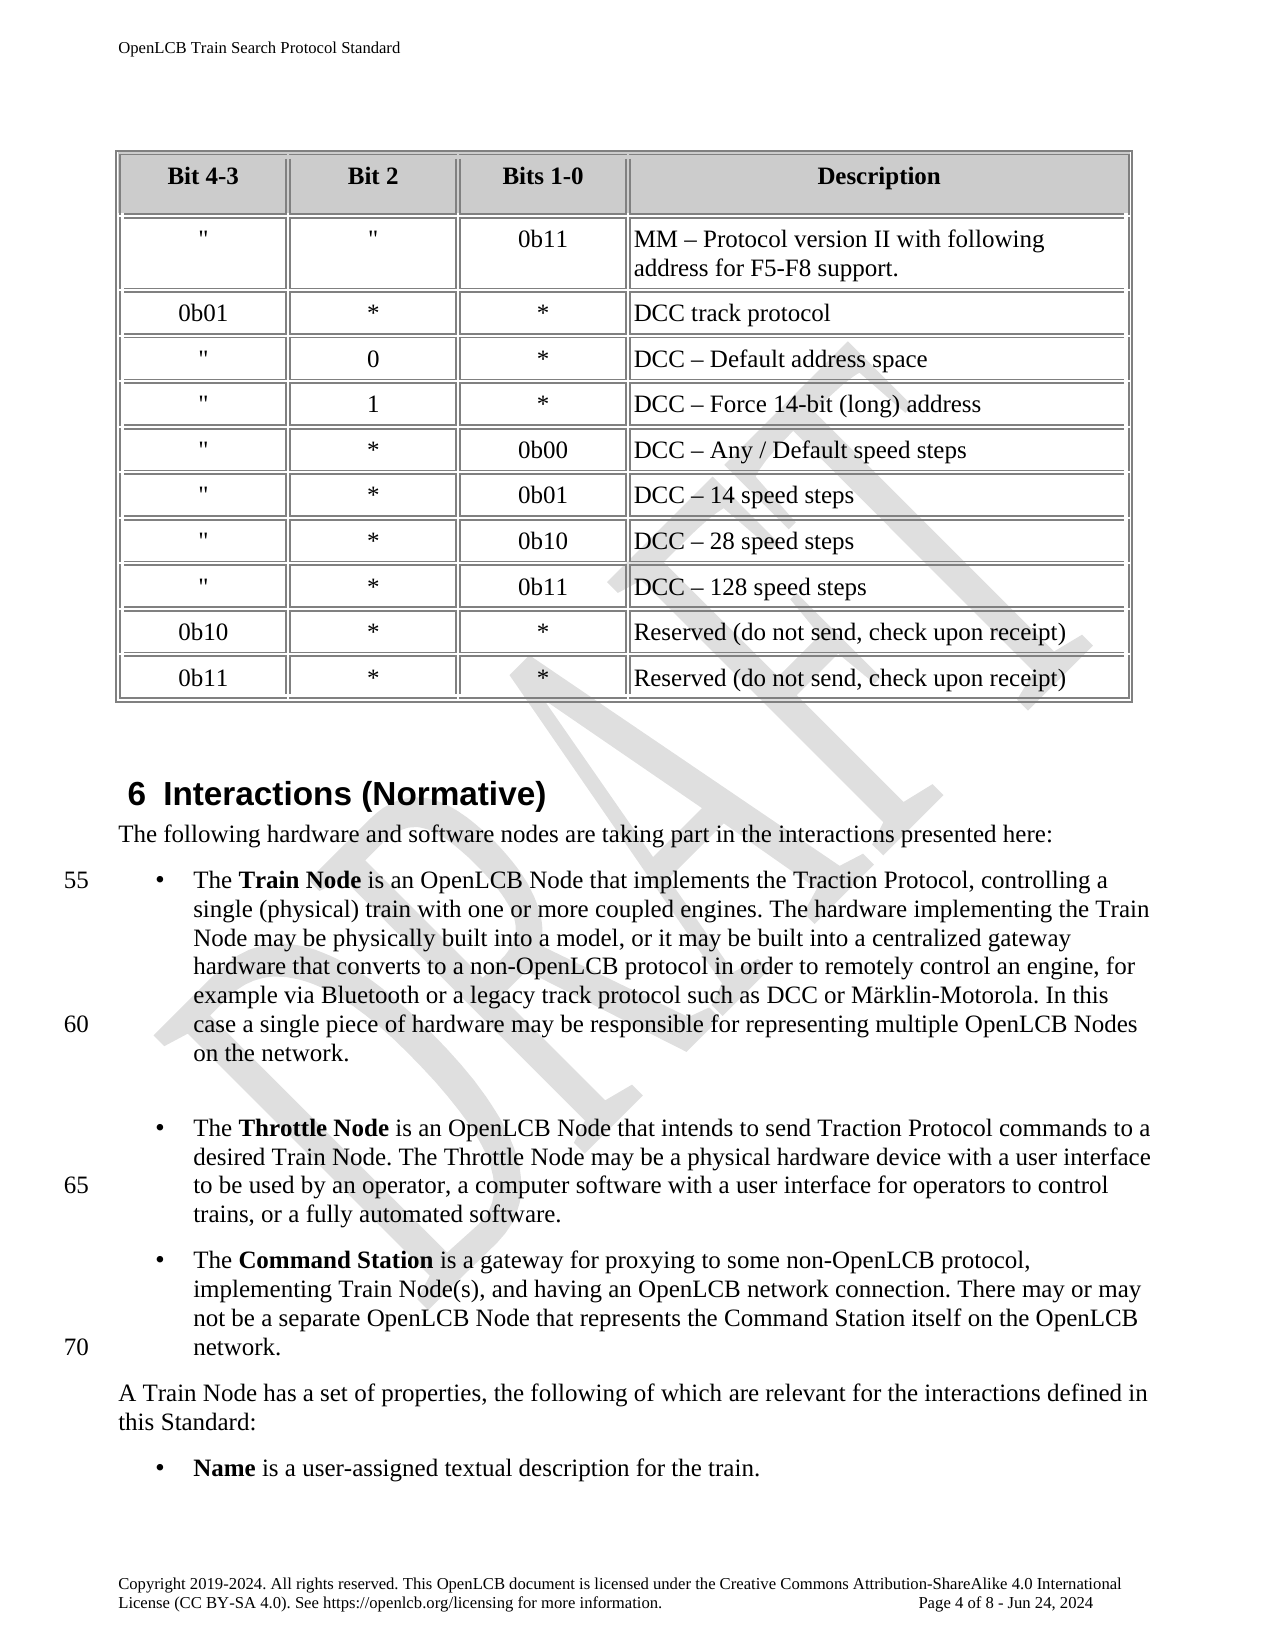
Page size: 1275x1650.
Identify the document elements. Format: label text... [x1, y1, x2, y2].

table_cell * [291, 293, 455, 333]
table_header Description [628, 155, 1128, 213]
table_cell DCC – 128 speed steps [966, 561, 1130, 606]
table_cell 1 [291, 384, 455, 424]
table_cell " [118, 333, 288, 378]
list The Command Station is a gateway for proxying to some non-OpenLCB protocol, implementing Train Node(s), and having an OpenLCB network connection. There may or may not be a separate OpenLCB Node that represents the Command Station itself on the OpenLCB network. [156, 1246, 1157, 1361]
table_cell * [458, 652, 628, 697]
table_cell Reserved (do not send, check upon receipt) [1012, 606, 1130, 652]
list The Train Node is an OpenLCB Node that implements the Traction Protocol, controlling a single (physical) train with one or more coupled engines. The hardware implementing the Train Node may be physically built into a model, or it may be built into a centralized gateway hardware that converts to a non-OpenLCB protocol in order to remotely control an engine, for example via Bluetooth or a legacy track protocol such as DCC or Märklin-Motorola. In this case a single piece of hardware may be responsible for representing multiple OpenLCB Nodes on the network. [156, 865, 558, 1095]
list The Train Node is an OpenLCB Node that implements the Traction Protocol, controlling a single (physical) train with one or more coupled engines. The hardware implementing the Train Node may be physically built into a model, or it may be built into a centralized gateway hardware that converts to a non-OpenLCB protocol in order to remotely control an engine, for example via Bluetooth or a legacy track protocol such as DCC or Märklin-Motorola. In this case a single piece of hardware may be responsible for representing multiple OpenLCB Nodes on the network. [371, 865, 515, 977]
table_cell Reserved (do not send, check upon receipt) [798, 657, 1033, 697]
table_cell * [291, 566, 455, 606]
table_cell * [291, 521, 455, 561]
subtitle [597, 774, 701, 812]
text The following hardware and software nodes are taking part in the interactions presented here: [118, 819, 368, 847]
table_cell " [118, 213, 288, 287]
table_cell DCC – Any / Default speed steps [631, 430, 758, 469]
table_cell DCC – Any / Default speed steps [830, 424, 1130, 469]
table_cell " [118, 470, 288, 515]
table_cell * [461, 293, 625, 333]
table_header Bits 1-0 [458, 152, 628, 213]
text The following hardware and software nodes are taking part in the interactions presented here: [904, 819, 1157, 847]
table_cell 0b10 [461, 521, 625, 561]
table_cell 0b10 [118, 606, 288, 652]
list The Train Node is an OpenLCB Node that implements the Traction Protocol, controlling a single (physical) train with one or more coupled engines. The hardware implementing the Train Node may be physically built into a model, or it may be built into a centralized gateway hardware that converts to a non-OpenLCB protocol in order to remotely control an engine, for example via Bluetooth or a legacy track protocol such as DCC or Märklin-Motorola. In this case a single piece of hardware may be responsible for representing multiple OpenLCB Nodes on the network. [502, 865, 1157, 1095]
table_header Bit 2 [288, 152, 458, 213]
table_cell DCC – 14 speed steps [875, 470, 1130, 515]
table_cell * [461, 338, 625, 378]
text The following hardware and software nodes are taking part in the interactions presented here: [773, 819, 882, 847]
table_cell " [118, 515, 288, 561]
table_cell " [118, 561, 288, 606]
table_cell DCC – Force 14-bit (long) address [815, 379, 1130, 424]
table_header Bit 4-3 [118, 152, 288, 213]
text A Train Node has a set of properties, the following of which are relevant for the interactions defined in this Standard: [118, 1378, 1157, 1436]
table_cell DCC – 28 speed steps [666, 521, 922, 561]
table_cell * [461, 384, 625, 424]
table_cell DCC – 28 speed steps [921, 515, 1130, 561]
table_cell DCC – 28 speed steps [631, 521, 667, 557]
text The following hardware and software nodes are taking part in the interactions presented here: [471, 819, 627, 847]
table_cell * [291, 612, 455, 652]
table_cell DCC – 128 speed steps [669, 566, 967, 606]
table_cell * [291, 430, 455, 469]
table_cell Reserved (do not send, check upon receipt) [1043, 652, 1130, 697]
table_cell * [288, 652, 458, 697]
table_cell " [291, 219, 455, 287]
subtitle [877, 774, 1157, 812]
table_cell DCC – 128 speed steps [631, 584, 666, 606]
table_cell DCC – 14 speed steps [631, 475, 773, 515]
table_cell DCC track protocol [628, 288, 1130, 333]
table_cell Reserved (do not send, check upon receipt) [631, 612, 712, 652]
table_cell " [118, 424, 288, 469]
table_cell Reserved (do not send, check upon receipt) [715, 612, 817, 652]
table_cell Reserved (do not send, check upon receipt) [817, 612, 1013, 652]
subtitle Interactions (Normative) [118, 774, 603, 812]
table_cell * [291, 475, 455, 515]
table_cell * [461, 612, 625, 652]
table_cell 0b01 [118, 288, 288, 333]
table_cell 0 [291, 338, 455, 378]
table_cell DCC – Force 14-bit (long) address [631, 384, 804, 424]
list The Train Node is an OpenLCB Node that implements the Traction Protocol, controlling a single (physical) train with one or more coupled engines. The hardware implementing the Train Node may be physically built into a model, or it may be built into a centralized gateway hardware that converts to a non-OpenLCB protocol in order to remotely control an engine, for example via Bluetooth or a legacy track protocol such as DCC or Märklin-Motorola. In this case a single piece of hardware may be responsible for representing multiple OpenLCB Nodes on the network. [211, 977, 445, 1095]
table_cell " [118, 379, 288, 424]
table_cell DCC – Default address space [628, 333, 1130, 378]
list The Throttle Node is an OpenLCB Node that intends to send Traction Protocol commands to a desired Train Node. The Throttle Node may be a physical hardware device with a user interface to be used by an operator, a computer software with a user interface for operators to control trains, or a fully automated software. [156, 1113, 381, 1228]
table_cell 0b11 [118, 652, 288, 697]
table_cell MM – Protocol version II with following address for F5-F8 support. [628, 213, 1130, 287]
list The Throttle Node is an OpenLCB Node that intends to send Traction Protocol commands to a desired Train Node. The Throttle Node may be a physical hardware device with a user interface to be used by an operator, a computer software with a user interface for operators to control trains, or a fully automated software. [309, 1113, 494, 1228]
list Name is a user-assigned textual description for the train. [156, 1453, 1157, 1482]
table_cell 0b00 [461, 430, 625, 469]
list The Throttle Node is an OpenLCB Node that intends to send Traction Protocol commands to a desired Train Node. The Throttle Node may be a physical hardware device with a user interface to be used by an operator, a computer software with a user interface for operators to control trains, or a fully automated software. [498, 1113, 1157, 1228]
subtitle [706, 774, 872, 812]
table_cell DCC – 14 speed steps [757, 475, 876, 515]
table_cell Reserved (do not send, check upon receipt) [628, 656, 757, 697]
table_cell 0b11 [461, 219, 625, 287]
table_cell DCC – Any / Default speed steps [761, 432, 830, 469]
table_cell 0b01 [461, 475, 625, 515]
table_cell 0b11 [461, 566, 625, 606]
